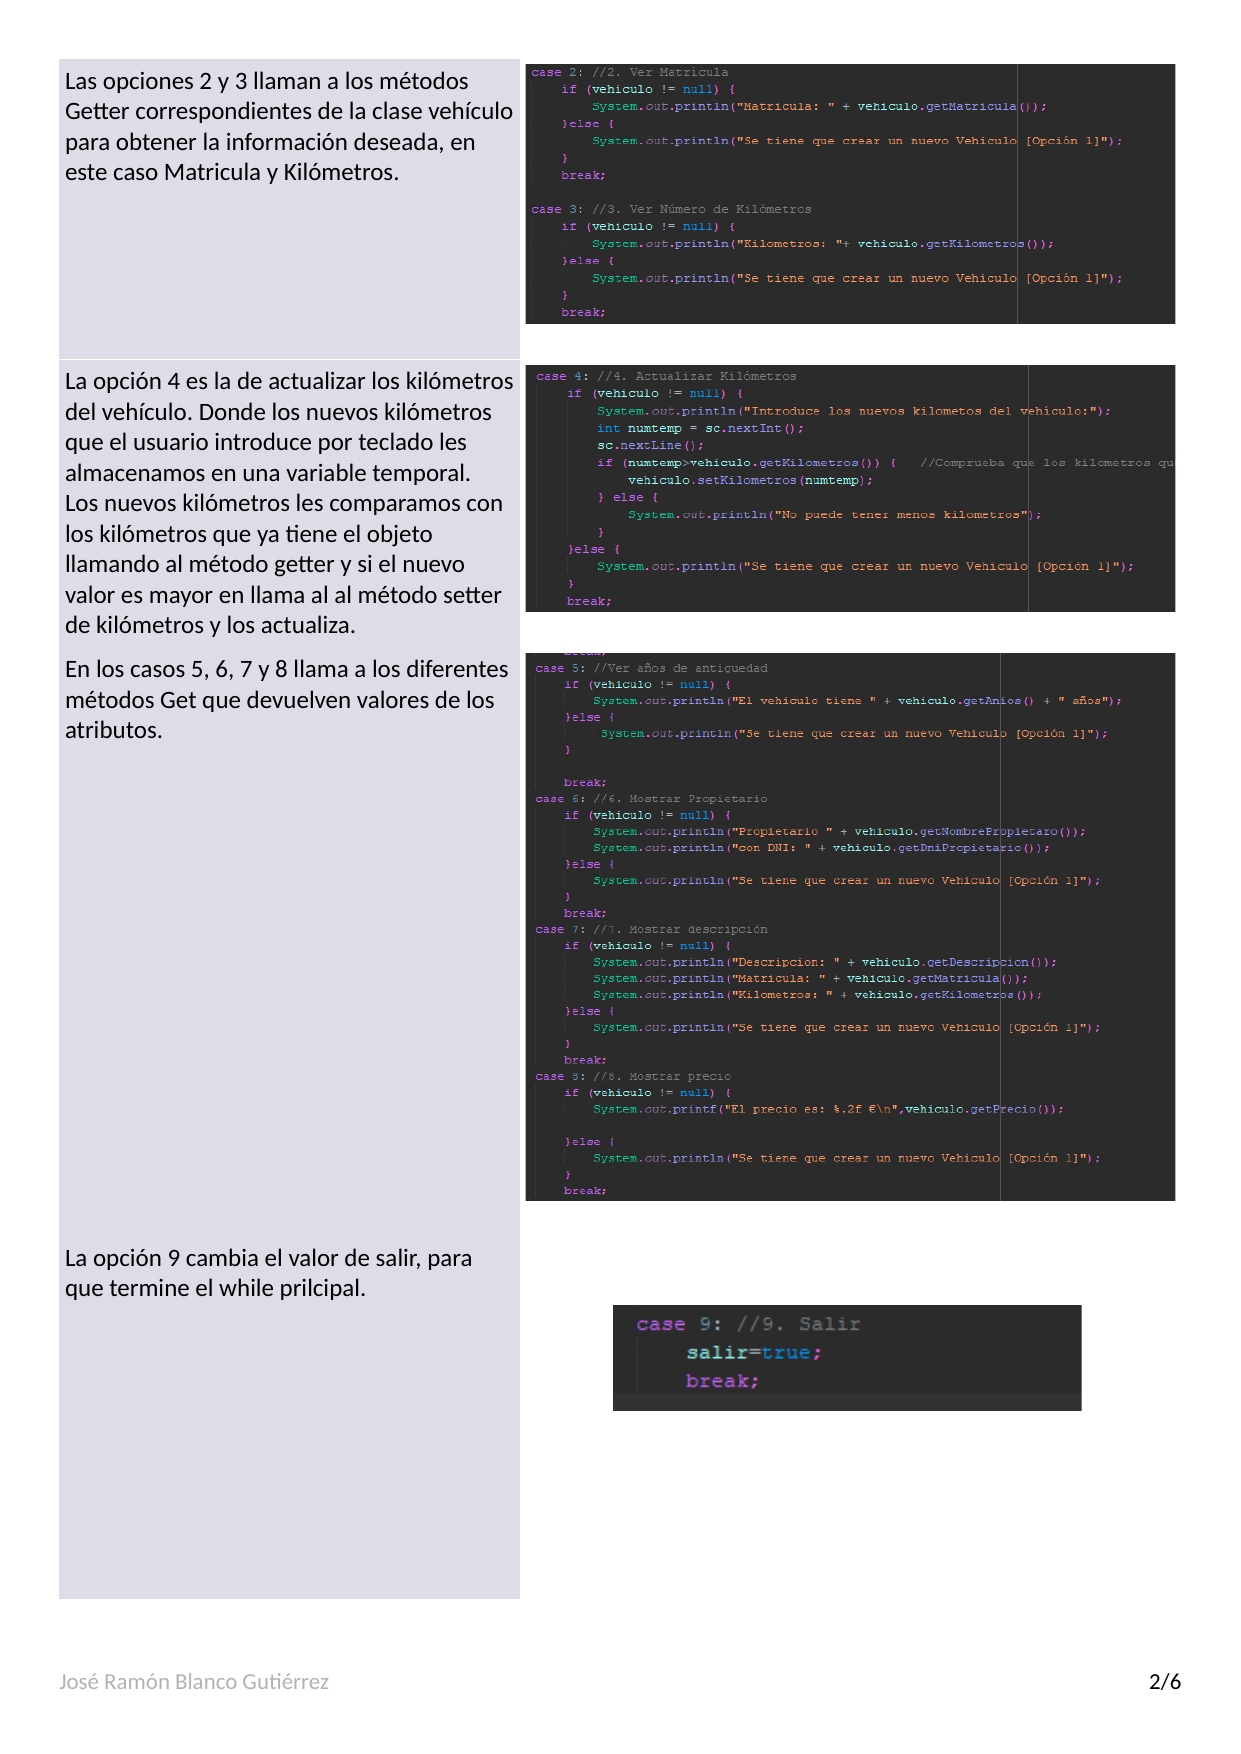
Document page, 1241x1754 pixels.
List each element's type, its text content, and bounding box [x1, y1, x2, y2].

table_cell [520, 360, 1181, 648]
table_cell [520, 59, 1181, 359]
picture [525, 64, 1176, 324]
table_cell La opción 4 es la de actualizar los kilómetros del vehículo. Donde los nuevos kilómetros que el usuario introduce por teclado les almacenamos en una variable temporal. Los nuevos kilómetros les comparamos con los kilómetros que ya tiene el objeto llamando al método getter y si el nuevo valor es mayor en llama al al método setter de kilómetros y los actualiza. [59, 360, 520, 648]
table_cell En los casos 5, 6, 7 y 8 llama a los diferentes métodos Get que devuelven valores de los atributos. [59, 648, 520, 1236]
table_cell Las opciones 2 y 3 llaman a los métodos Getter correspondientes de la clase vehículo para obtener la información deseada, en este caso Matricula y Kilómetros. [59, 59, 520, 359]
picture [525, 653, 1176, 1201]
table_cell [520, 1236, 1181, 1599]
table_cell [520, 648, 1181, 1236]
table_cell La opción 9 cambia el valor de salir, para que termine el while prilcipal. [59, 1236, 520, 1599]
picture [525, 365, 1176, 612]
picture [613, 1305, 1082, 1411]
